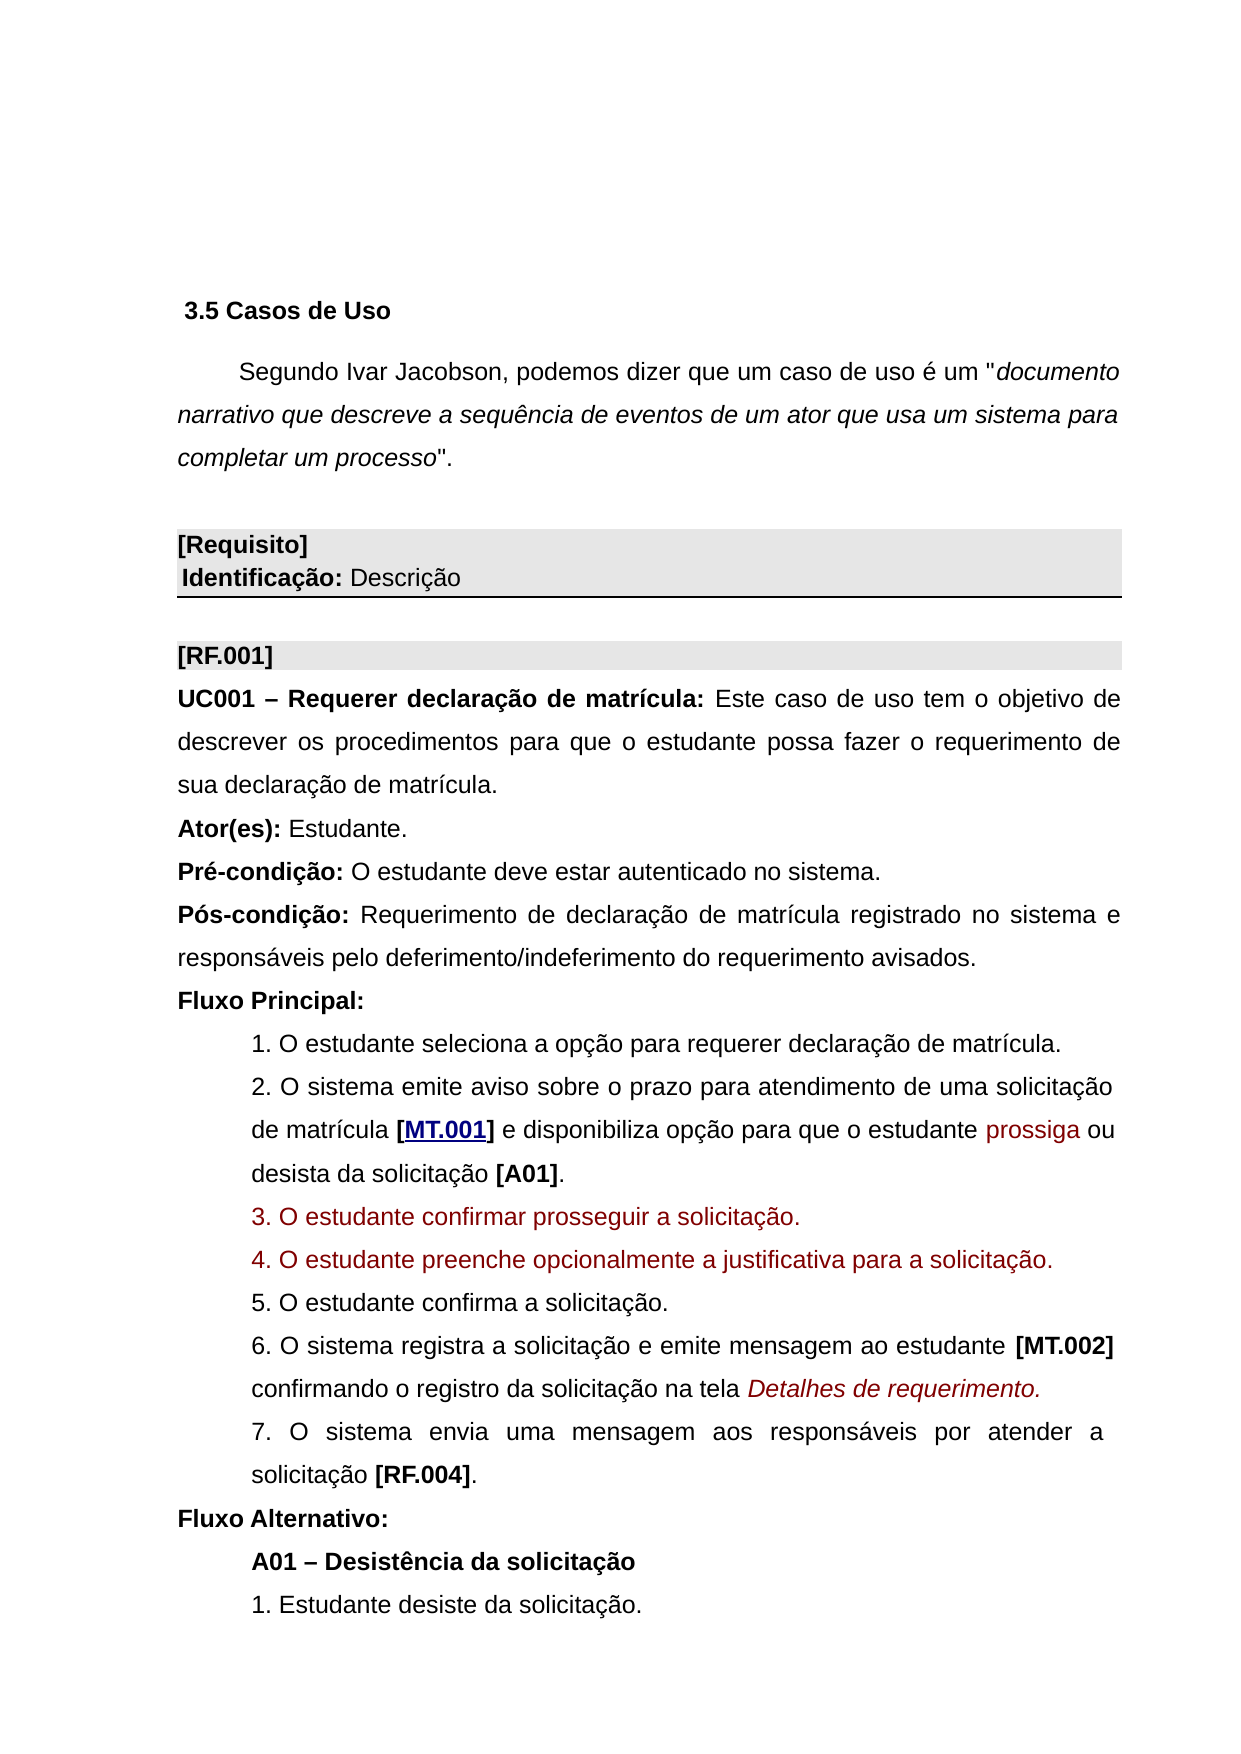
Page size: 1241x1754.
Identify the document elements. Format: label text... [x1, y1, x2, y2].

text 2. O sistema emite aviso sobre o prazo para atendimento de uma solicitação de matrícula [MT.001] e disponibiliza opção para que o estudante prossiga ou desista da solicitação [A01]. [177, 1072, 1122, 1187]
text Segundo Ivar Jacobson, podemos dizer que um caso de uso é um "documento narrativo que descreve a sequência de eventos de um ator que usa um sistema para completar um processo". [177, 357, 1122, 472]
text 6. O sistema registra a solicitação e emite mensagem ao estudante [MT.002] confirmando o registro da solicitação na tela Detalhes de requerimento. [177, 1331, 1122, 1403]
text Pós-condição: Requerimento de declaração de matrícula registrado no sistema e responsáveis pelo deferimento/indeferimento do requerimento avisados. [177, 900, 1122, 972]
text 5. O estudante confirma a solicitação. [177, 1288, 1122, 1317]
text Identificação: Descrição [177, 558, 1122, 596]
text Pré-condição: O estudante deve estar autenticado no sistema. [177, 857, 1122, 885]
text 3.5 Casos de Uso [177, 296, 1122, 325]
text [Requisito] [177, 529, 1122, 558]
text 4. O estudante preenche opcionalmente a justificativa para a solicitação. [177, 1245, 1122, 1273]
text [RF.001] [177, 641, 1122, 670]
text A01 – Desistência da solicitação [177, 1547, 1122, 1575]
text Fluxo Alternativo: [177, 1503, 1122, 1532]
text 1. Estudante desiste da solicitação. [177, 1590, 1122, 1618]
text 7. O sistema envia uma mensagem aos responsáveis por atender a solicitação [RF.004]. [177, 1417, 1122, 1489]
text Ator(es): Estudante. [177, 813, 1122, 842]
text UC001 – Requerer declaração de matrícula: Este caso de uso tem o objetivo de descrever os procedimentos para que o estudante possa fazer o requerimento de sua declaração de matrícula. [177, 684, 1122, 799]
text Fluxo Principal: [177, 986, 1122, 1015]
text 3. O estudante confirmar prosseguir a solicitação. [177, 1202, 1122, 1230]
text 1. O estudante seleciona a opção para requerer declaração de matrícula. [177, 1029, 1122, 1058]
